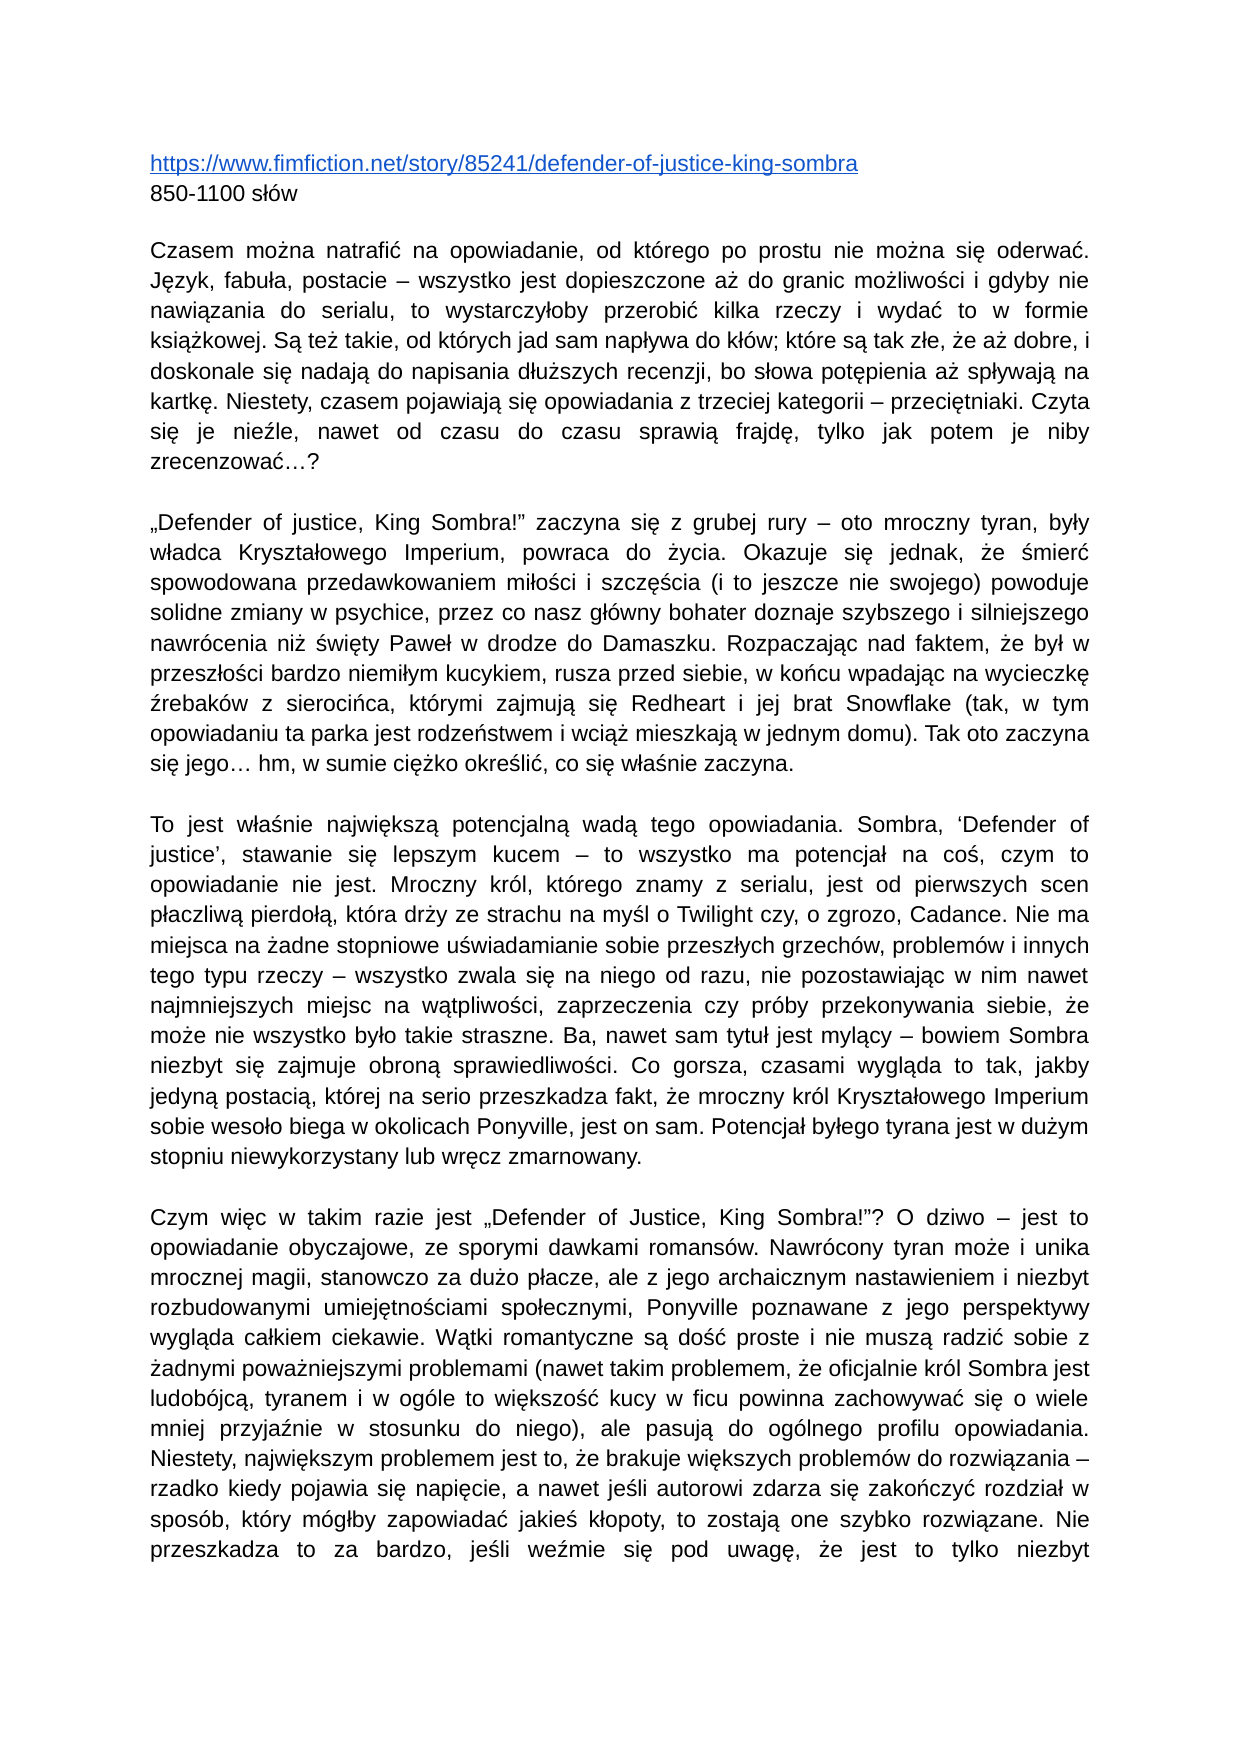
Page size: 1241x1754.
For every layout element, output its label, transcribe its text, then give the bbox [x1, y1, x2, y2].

text Czym więc w takim razie jest „Defender of Justice, King Sombra!”? O dziwo – jest to opowiadanie obyczajowe, ze sporymi dawkami romansów. Nawrócony tyran może i unika mrocznej magii, stanowczo za dużo płacze, ale z jego archaicznym nastawieniem i niezbyt rozbudowanymi umiejętnościami społecznymi, Ponyville poznawane z jego perspektywy wygląda całkiem ciekawie. Wątki romantyczne są dość proste i nie muszą radzić sobie z żadnymi poważniejszymi problemami (nawet takim problemem, że oficjalnie król Sombra jest ludobójcą, tyranem i w ogóle to większość kucy w ficu powinna zachowywać się o wiele mniej przyjaźnie w stosunku do niego), ale pasują do ogólnego profilu opowiadania. Niestety, największym problemem jest to, że brakuje większych problemów do rozwiązania – rzadko kiedy pojawia się napięcie, a nawet jeśli autorowi zdarza się zakończyć rozdział w sposób, który mógłby zapowiadać jakieś kłopoty, to zostają one szybko rozwiązane. Nie przeszkadza to za bardzo, jeśli weźmie się pod uwagę, że jest to tylko niezbyt [150, 1203, 1090, 1562]
text Czasem można natrafić na opowiadanie, od którego po prostu nie można się oderwać. Język, fabuła, postacie – wszystko jest dopieszczone aż do granic możliwości i gdyby nie nawiązania do serialu, to wystarczyłoby przerobić kilka rzeczy i wydać to w formie książkowej. Są też takie, od których jad sam napływa do kłów; które są tak złe, że aż dobre, i doskonale się nadają do napisania dłuższych recenzji, bo słowa potępienia aż spływają na kartkę. Niestety, czasem pojawiają się opowiadania z trzeciej kategorii – przeciętniaki. Czyta się je nieźle, nawet od czasu do czasu sprawią frajdę, tylko jak potem je niby zrecenzować…? [150, 237, 1090, 474]
text 850-1100 słów [150, 180, 1090, 207]
text https://www.fimfiction.net/story/85241/defender-of-justice-king-sombra [150, 150, 1090, 176]
text „Defender of justice, King Sombra!” zaczyna się z grubej rury – oto mroczny tyran, były władca Kryształowego Imperium, powraca do życia. Okazuje się jednak, że śmierć spowodowana przedawkowaniem miłości i szczęścia (i to jeszcze nie swojego) powoduje solidne zmiany w psychice, przez co nasz główny bohater doznaje szybszego i silniejszego nawrócenia niż święty Paweł w drodze do Damaszku. Rozpaczając nad faktem, że był w przeszłości bardzo niemiłym kucykiem, rusza przed siebie, w końcu wpadając na wycieczkę źrebaków z sierocińca, którymi zajmują się Redheart i jej brat Snowflake (tak, w tym opowiadaniu ta parka jest rodzeństwem i wciąż mieszkają w jednym domu). Tak oto zaczyna się jego… hm, w sumie ciężko określić, co się właśnie zaczyna. [150, 509, 1090, 777]
text To jest właśnie największą potencjalną wadą tego opowiadania. Sombra, ‘Defender of justice’, stawanie się lepszym kucem – to wszystko ma potencjał na coś, czym to opowiadanie nie jest. Mroczny król, którego znamy z serialu, jest od pierwszych scen płaczliwą pierdołą, która drży ze strachu na myśl o Twilight czy, o zgrozo, Cadance. Nie ma miejsca na żadne stopniowe uświadamianie sobie przeszłych grzechów, problemów i innych tego typu rzeczy – wszystko zwala się na niego od razu, nie pozostawiając w nim nawet najmniejszych miejsc na wątpliwości, zaprzeczenia czy próby przekonywania siebie, że może nie wszystko było takie straszne. Ba, nawet sam tytuł jest mylący – bowiem Sombra niezbyt się zajmuje obroną sprawiedliwości. Co gorsza, czasami wygląda to tak, jakby jedyną postacią, której na serio przeszkadza fakt, że mroczny król Kryształowego Imperium sobie wesoło biega w okolicach Ponyville, jest on sam. Potencjał byłego tyrana jest w dużym stopniu niewykorzystany lub wręcz zmarnowany. [150, 811, 1090, 1169]
